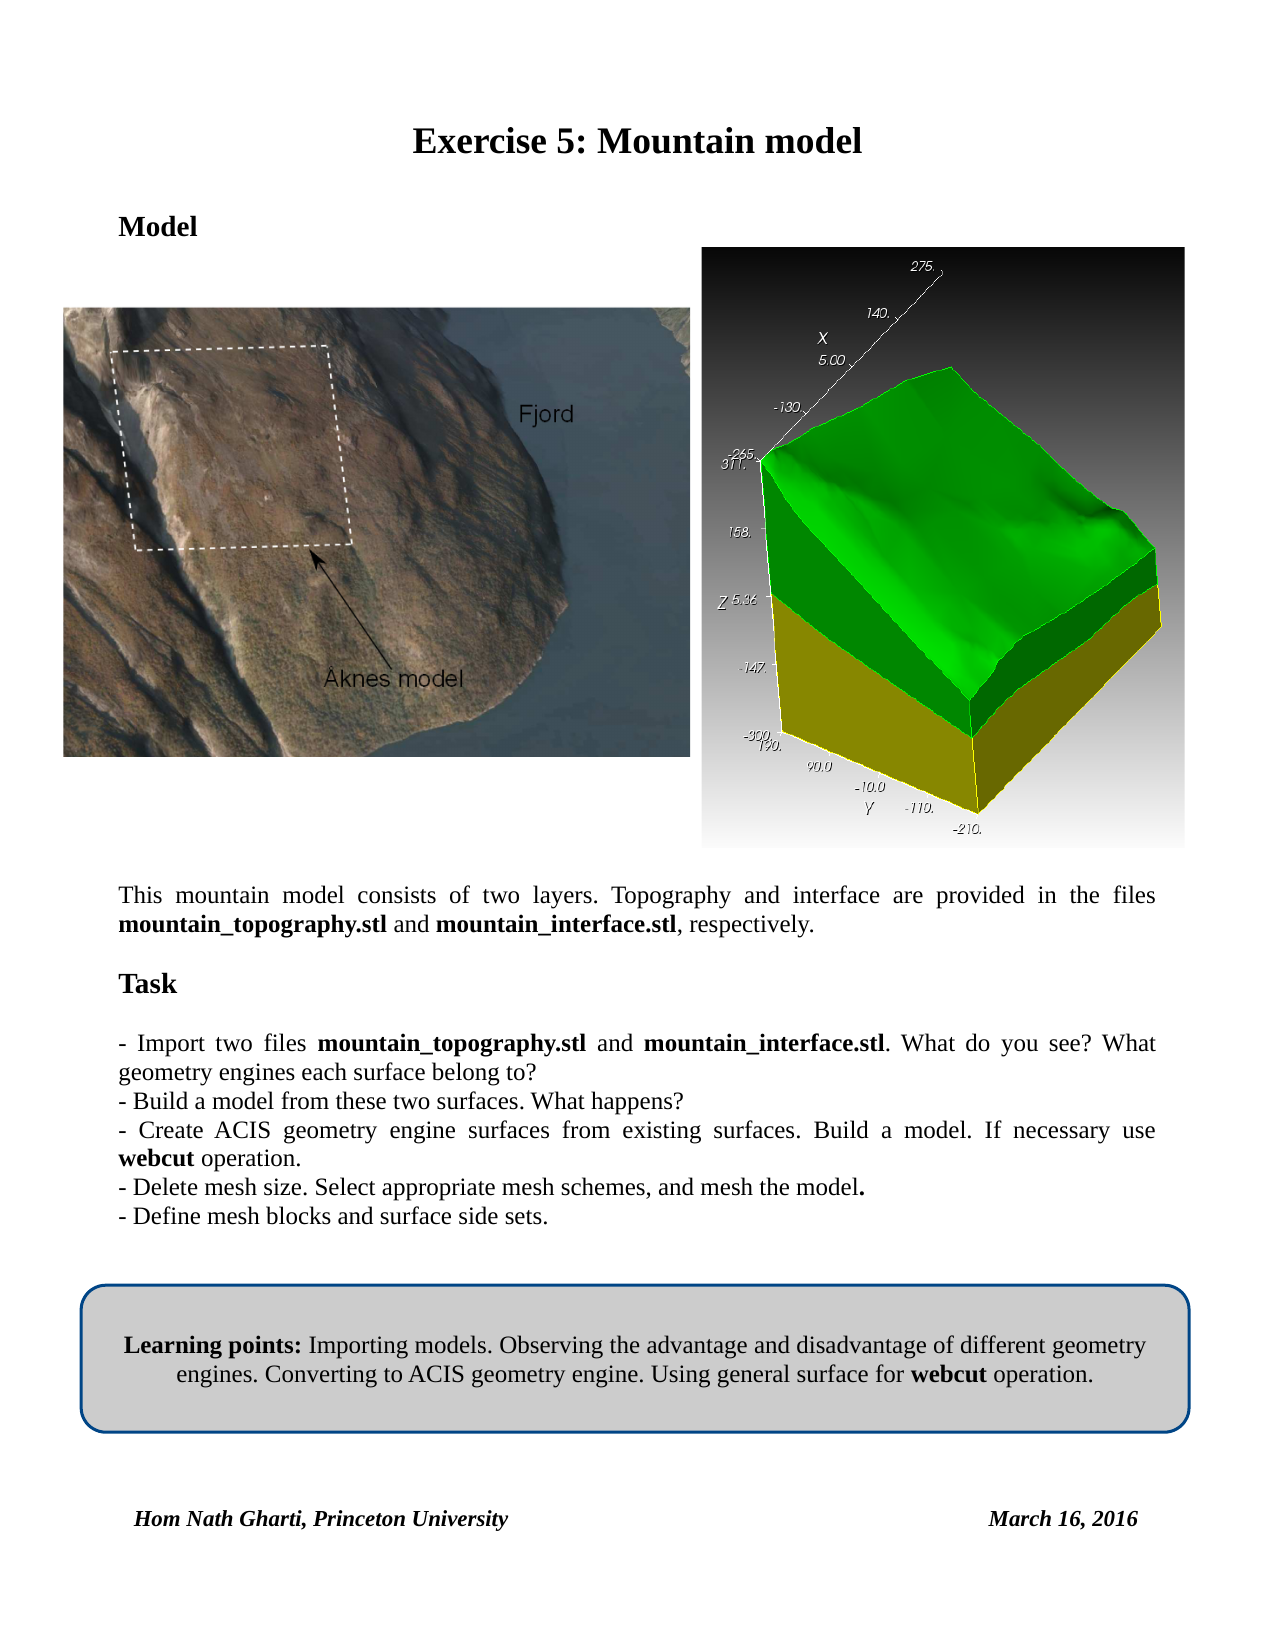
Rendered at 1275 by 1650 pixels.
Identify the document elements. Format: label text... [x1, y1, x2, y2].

text - Import two files mountain_topography.stl and mountain_interface.stl. What do you see? What geometry engines each surface belong to? [118, 1028, 1157, 1086]
text - Delete mesh size. Select appropriate mesh schemes, and mesh the model. [118, 1172, 1157, 1201]
picture [63, 306, 691, 757]
text This mountain model consists of two layers. Topography and interface are provided in the files mountain_topography.stl and mountain_interface.stl, respectively. [118, 880, 1157, 937]
picture [701, 247, 1185, 848]
text Task [118, 966, 1157, 1000]
text - Create ACIS geometry engine surfaces from existing surfaces. Build a model. If necessary use webcut operation. [118, 1115, 1157, 1172]
text - Build a model from these two surfaces. What happens? [118, 1086, 1157, 1115]
text - Define mesh blocks and surface side sets. [118, 1201, 1157, 1230]
text Model [118, 209, 1157, 243]
text Exercise 5: Mountain model [118, 118, 1157, 161]
